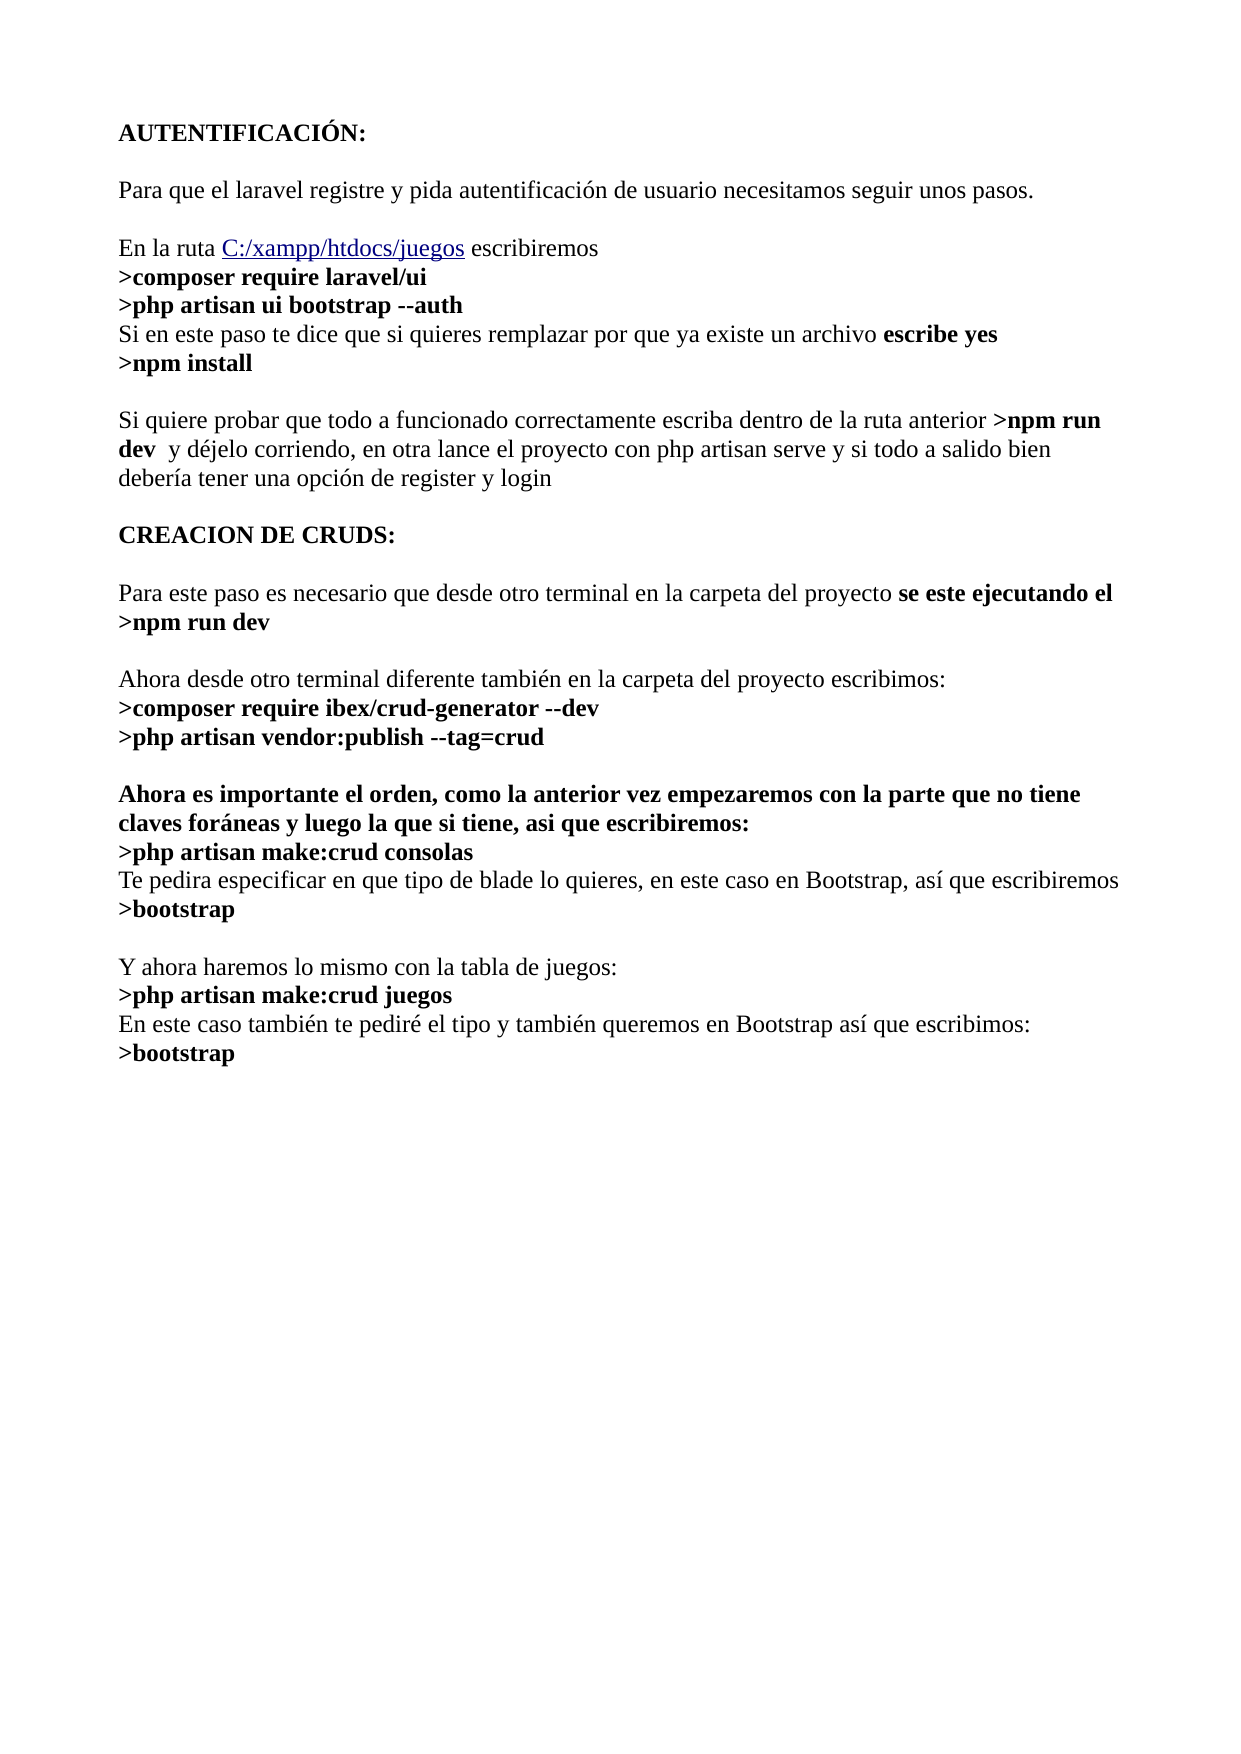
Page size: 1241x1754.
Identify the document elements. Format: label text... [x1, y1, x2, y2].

text Si quiere probar que todo a funcionado correctamente escriba dentro de la ruta anterior >npm run dev y déjelo corriendo, en otra lance el proyecto con php artisan serve y si todo a salido bien debería tener una opción de register y login [118, 406, 1122, 492]
text Para este paso es necesario que desde otro terminal en la carpeta del proyecto se este ejecutando el >npm run dev [118, 578, 1122, 636]
text >composer require ibex/crud-generator --dev [118, 693, 1122, 722]
text AUTENTIFICACIÓN: [118, 118, 1122, 147]
text >composer require laravel/ui [118, 262, 1122, 291]
text >php artisan ui bootstrap --auth [118, 291, 1122, 319]
text >php artisan make:crud consolas [118, 837, 1122, 866]
text Ahora desde otro terminal diferente también en la carpeta del proyecto escribimos: [118, 664, 1122, 693]
text En la ruta C:/xampp/htdocs/juegos escribiremos [118, 233, 1122, 262]
text CREACION DE CRUDS: [118, 521, 1122, 549]
text >bootstrap [118, 894, 1122, 923]
text Si en este paso te dice que si quieres remplazar por que ya existe un archivo escribe yes [118, 319, 1122, 348]
text Ahora es importante el orden, como la anterior vez empezaremos con la parte que no tiene claves foráneas y luego la que si tiene, asi que escribiremos: [118, 779, 1122, 837]
text >npm install [118, 348, 1122, 377]
text Te pedira especificar en que tipo de blade lo quieres, en este caso en Bootstrap, así que escribiremos [118, 866, 1122, 894]
text >php artisan make:crud juegos [118, 981, 1122, 1009]
text >bootstrap [118, 1038, 1122, 1067]
text Y ahora haremos lo mismo con la tabla de juegos: [118, 952, 1122, 981]
text En este caso también te pediré el tipo y también queremos en Bootstrap así que escribimos: [118, 1009, 1122, 1038]
text >php artisan vendor:publish --tag=crud [118, 722, 1122, 751]
text Para que el laravel registre y pida autentificación de usuario necesitamos seguir unos pasos. [118, 176, 1122, 204]
